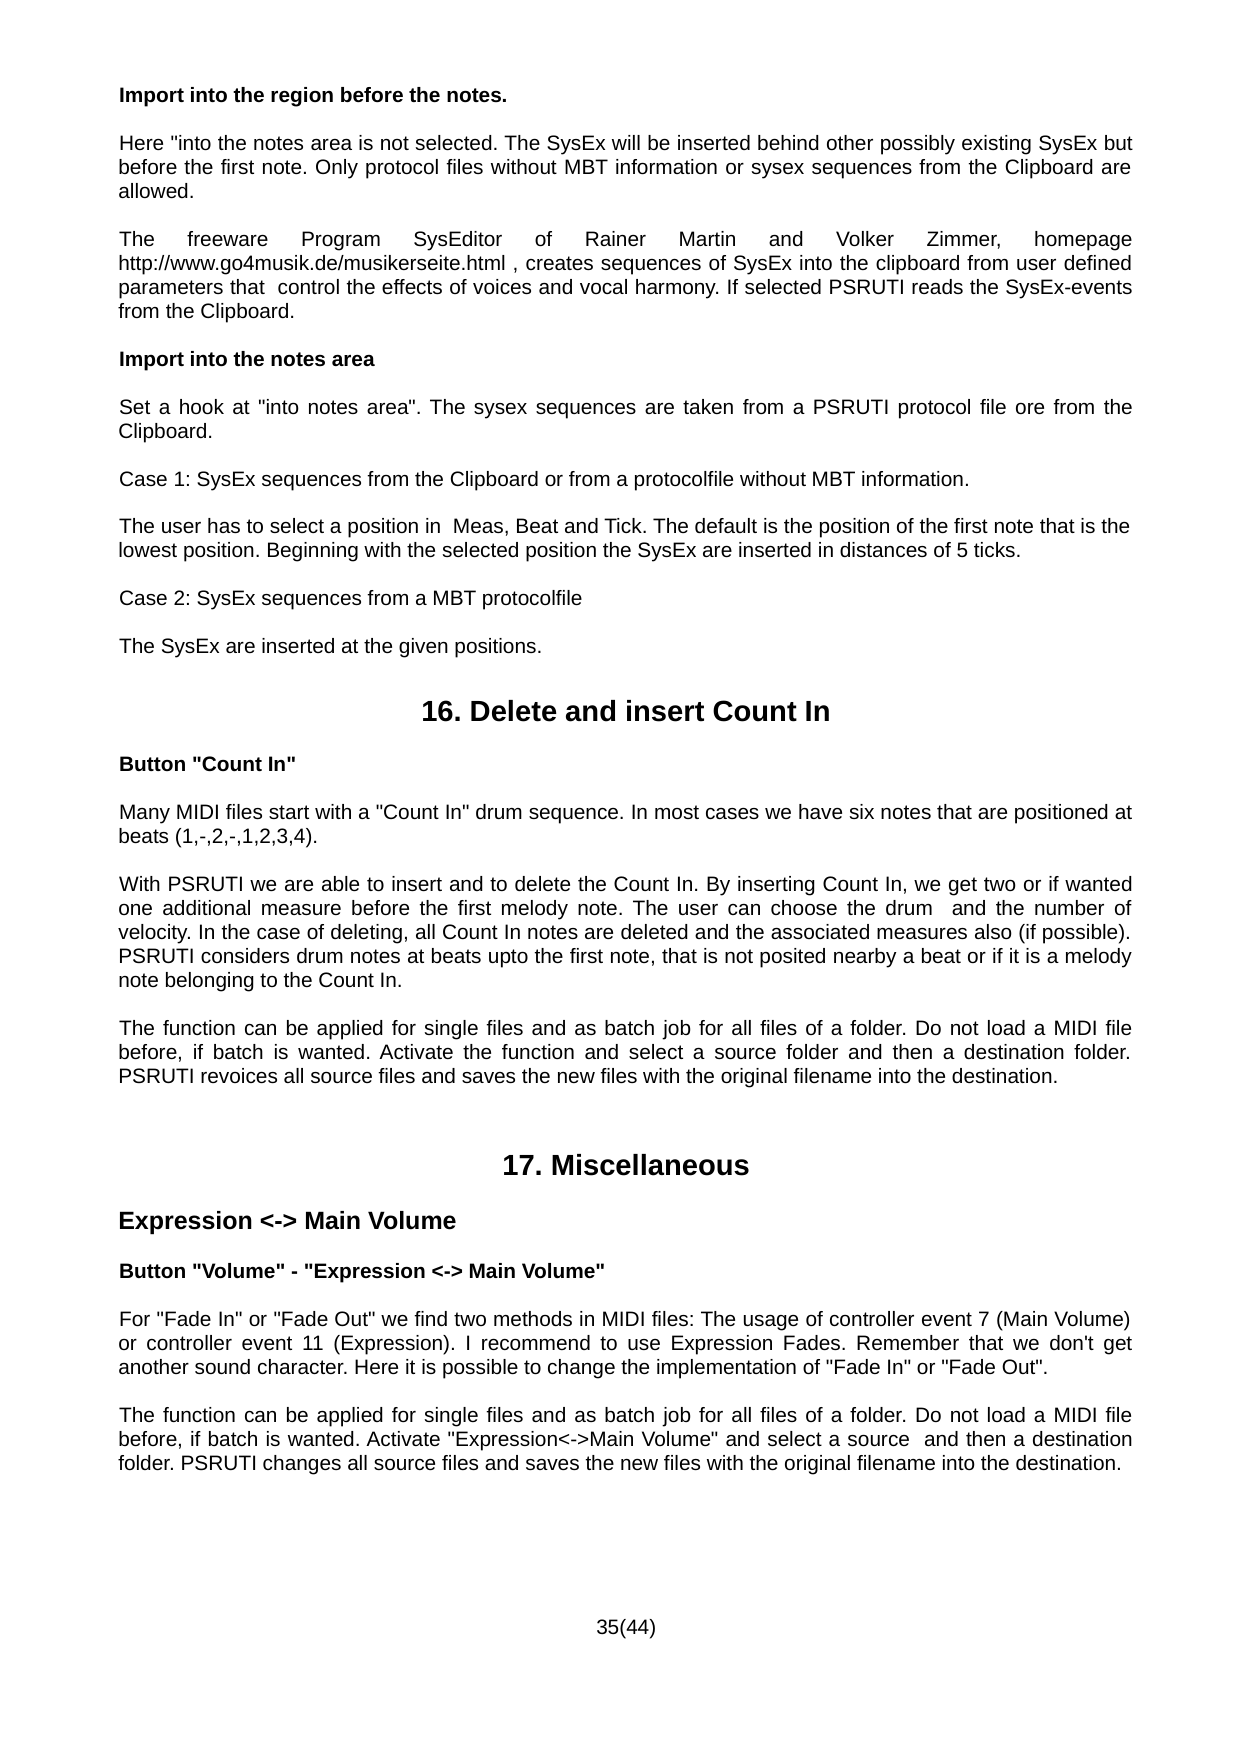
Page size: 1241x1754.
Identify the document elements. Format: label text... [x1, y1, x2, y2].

text Many MIDI files start with a "Count In" drum sequence. In most cases we have six notes that are positioned at beats (1,-,2,-,1,2,3,4). [118, 800, 1134, 848]
text Button "Volume" - "Expression <-> Main Volume" [118, 1259, 1134, 1283]
text The freeware Program SysEditor of Rainer Martin and Volker Zimmer, homepage http://www.go4musik.de/musikerseite.html , creates sequences of SysEx into the clipboard from user defined parameters that control the effects of voices and vocal harmony. If selected PSRUTI reads the SysEx-events from the Clipboard. [118, 227, 1134, 323]
text Case 2: SysEx sequences from a MBT protocolfile [118, 586, 1134, 610]
subtitle Expression <-> Main Volume [118, 1206, 1134, 1235]
subtitle 17. Miscellaneous [118, 1148, 1134, 1181]
text The function can be applied for single files and as batch job for all files of a folder. Do not load a MIDI file before, if batch is wanted. Activate "Expression<->Main Volume" and select a source and then a destination folder. PSRUTI changes all source files and saves the new files with the original filename into the destination. [118, 1403, 1134, 1475]
text Import into the region before the notes. [118, 83, 1134, 107]
text Case 1: SysEx sequences from the Clipboard or from a protocolfile without MBT information. [118, 466, 1134, 490]
text Set a hook at "into notes area". The sysex sequences are taken from a PSRUTI protocol file ore from the Clipboard. [118, 394, 1134, 442]
subtitle 16. Delete and insert Count In [118, 694, 1134, 728]
text The SysEx are inserted at the given positions. [118, 634, 1134, 658]
text The user has to select a position in Meas, Beat and Tick. The default is the position of the first note that is the lowest position. Beginning with the selected position the SysEx are inserted in distances of 5 ticks. [118, 514, 1134, 562]
text Import into the notes area [118, 347, 1134, 371]
text Button "Count In" [118, 752, 1134, 776]
text The function can be applied for single files and as batch job for all files of a folder. Do not load a MIDI file before, if batch is wanted. Activate the function and select a source folder and then a destination folder. PSRUTI revoices all source files and saves the new files with the original filename into the destination. [118, 1016, 1134, 1087]
text For "Fade In" or "Fade Out" we find two methods in MIDI files: The usage of controller event 7 (Main Volume) or controller event 11 (Expression). I recommend to use Expression Fades. Remember that we don't get another sound character. Here it is possible to change the implementation of "Fade In" or "Fade Out". [118, 1307, 1134, 1379]
text With PSRUTI we are able to insert and to delete the Count In. By inserting Count In, we get two or if wanted one additional measure before the first melody note. The user can choose the drum and the number of velocity. In the case of deleting, all Count In notes are deleted and the associated measures also (if possible). PSRUTI considers drum notes at beats upto the first note, that is not posited nearby a beat or if it is a melody note belonging to the Count In. [118, 872, 1134, 992]
text Here "into the notes area is not selected. The SysEx will be inserted behind other possibly existing SysEx but before the first note. Only protocol files without MBT information or sysex sequences from the Clipboard are allowed. [118, 131, 1134, 203]
